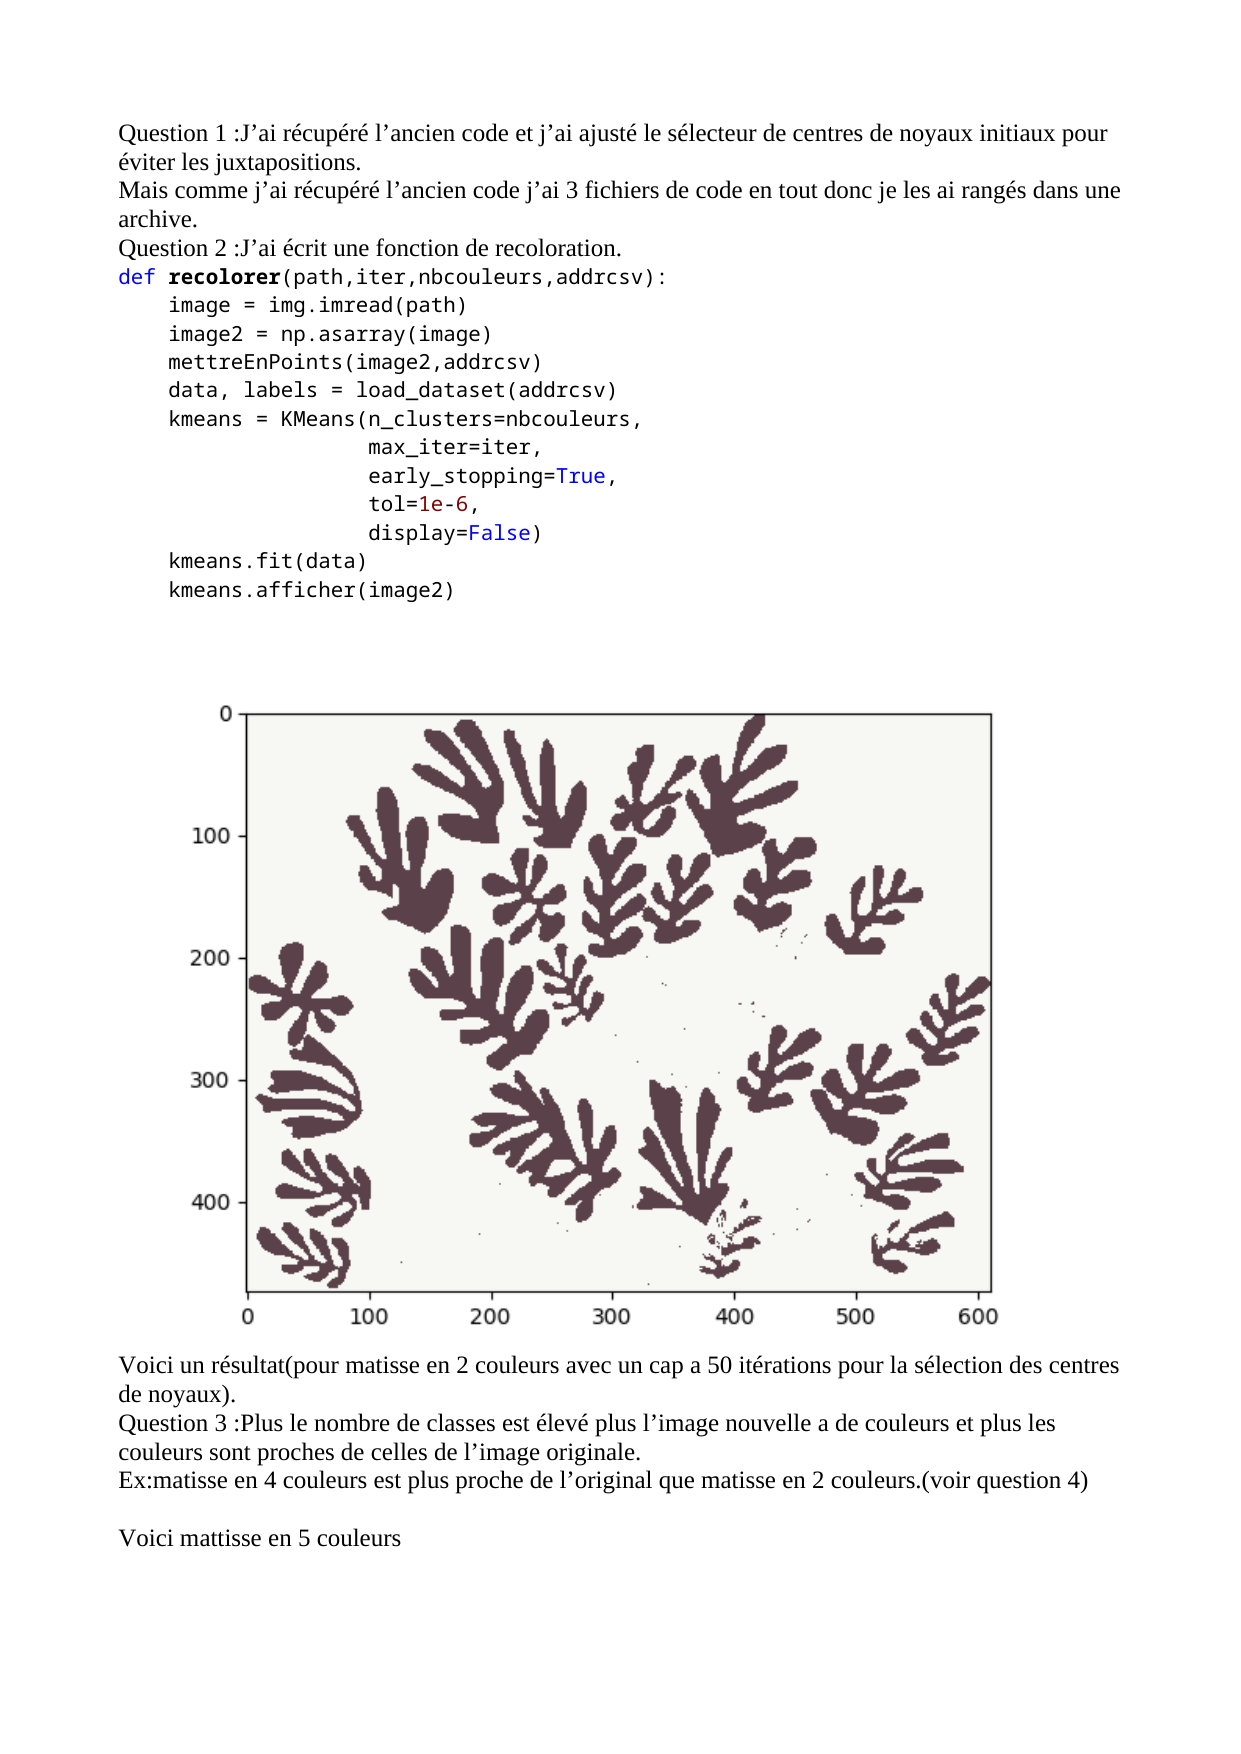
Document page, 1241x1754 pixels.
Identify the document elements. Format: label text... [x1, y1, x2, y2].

text kmeans.fit(data) [118, 546, 1122, 575]
text early_stopping=True, [118, 461, 1122, 489]
text Question 3 :Plus le nombre de classes est élevé plus l’image nouvelle a de couleurs et plus les couleurs sont proches de celles de l’image originale. [118, 1408, 1122, 1466]
text image2 = np.asarray(image) [118, 319, 1122, 347]
text Voici mattisse en 5 couleurs [118, 1523, 1122, 1552]
text Mais comme j’ai récupéré l’ancien code j’ai 3 fichiers de code en tout donc je les ai rangés dans une archive. [118, 176, 1122, 233]
picture [149, 673, 1047, 1351]
text mettreEnPoints(image2,addrcsv) [118, 347, 1122, 376]
text data, labels = load_dataset(addrcsv) [118, 376, 1122, 404]
text tol=1e-6, [118, 489, 1122, 518]
text Question 2 :J’ai écrit une fonction de recoloration. [118, 233, 1122, 262]
text display=False) [118, 518, 1122, 546]
text Question 1 :J’ai récupéré l’ancien code et j’ai ajusté le sélecteur de centres de noyaux initiaux pour éviter les juxtapositions. [118, 118, 1122, 176]
text max_iter=iter, [118, 432, 1122, 461]
text kmeans.afficher(image2) [118, 575, 1122, 603]
text Ex:matisse en 4 couleurs est plus proche de l’original que matisse en 2 couleurs.(voir question 4) [118, 1466, 1122, 1494]
text def recolorer(path,iter,nbcouleurs,addrcsv): [118, 262, 1122, 290]
text Voici un résultat(pour matisse en 2 couleurs avec un cap a 50 itérations pour la sélection des centres de noyaux). [118, 1351, 1122, 1408]
text kmeans = KMeans(n_clusters=nbcouleurs, [118, 404, 1122, 432]
text image = img.imread(path) [118, 290, 1122, 319]
